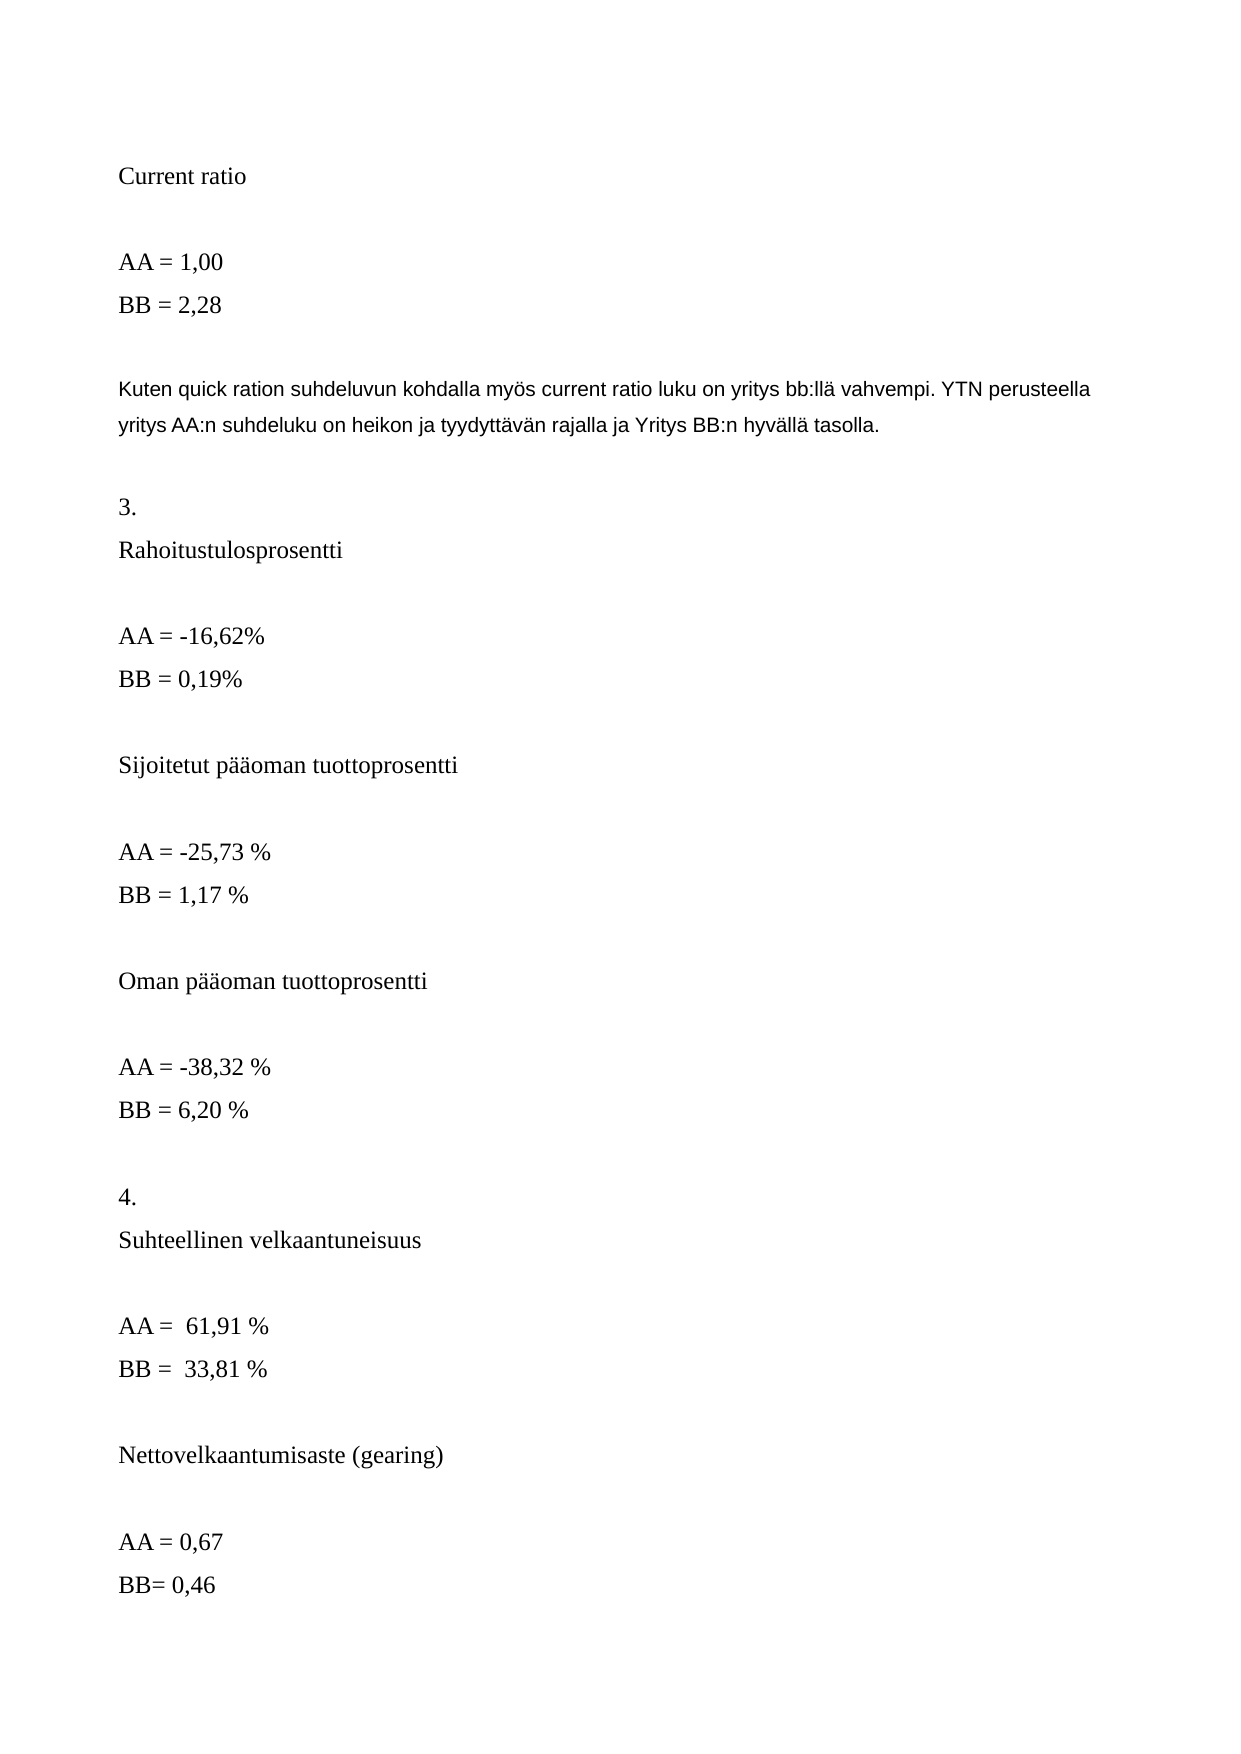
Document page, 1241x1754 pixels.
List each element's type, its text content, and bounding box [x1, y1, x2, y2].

text AA = 1,00 [118, 247, 1122, 276]
text Suhteellinen velkaantuneisuus [118, 1225, 1122, 1254]
text Nettovelkaantumisaste (gearing) [118, 1441, 1122, 1469]
text BB = 6,20 % [118, 1096, 1122, 1124]
text AA = 0,67 [118, 1527, 1122, 1556]
text BB = 2,28 [118, 291, 1122, 319]
text AA = -25,73 % [118, 837, 1122, 866]
text Oman pääoman tuottoprosentti [118, 966, 1122, 995]
text BB = 1,17 % [118, 880, 1122, 909]
text BB = 0,19% [118, 664, 1122, 693]
text Sijoitetut pääoman tuottoprosentti [118, 751, 1122, 779]
text AA = -16,62% [118, 621, 1122, 650]
text AA = -38,32 % [118, 1052, 1122, 1081]
text AA = 61,91 % [118, 1311, 1122, 1340]
text BB= 0,46 [118, 1570, 1122, 1599]
text 4. [118, 1182, 1122, 1211]
text Rahoitustulosprosentti [118, 535, 1122, 564]
text Kuten quick ration suhdeluvun kohdalla myös current ratio luku on yritys bb:llä vahvempi. YTN perusteella yritys AA:n suhdeluku on heikon ja tyydyttävän rajalla ja Yritys BB:n hyvällä tasolla. [118, 377, 1122, 437]
text 3. [118, 492, 1122, 521]
text Current ratio [118, 161, 1122, 190]
text BB = 33,81 % [118, 1354, 1122, 1383]
